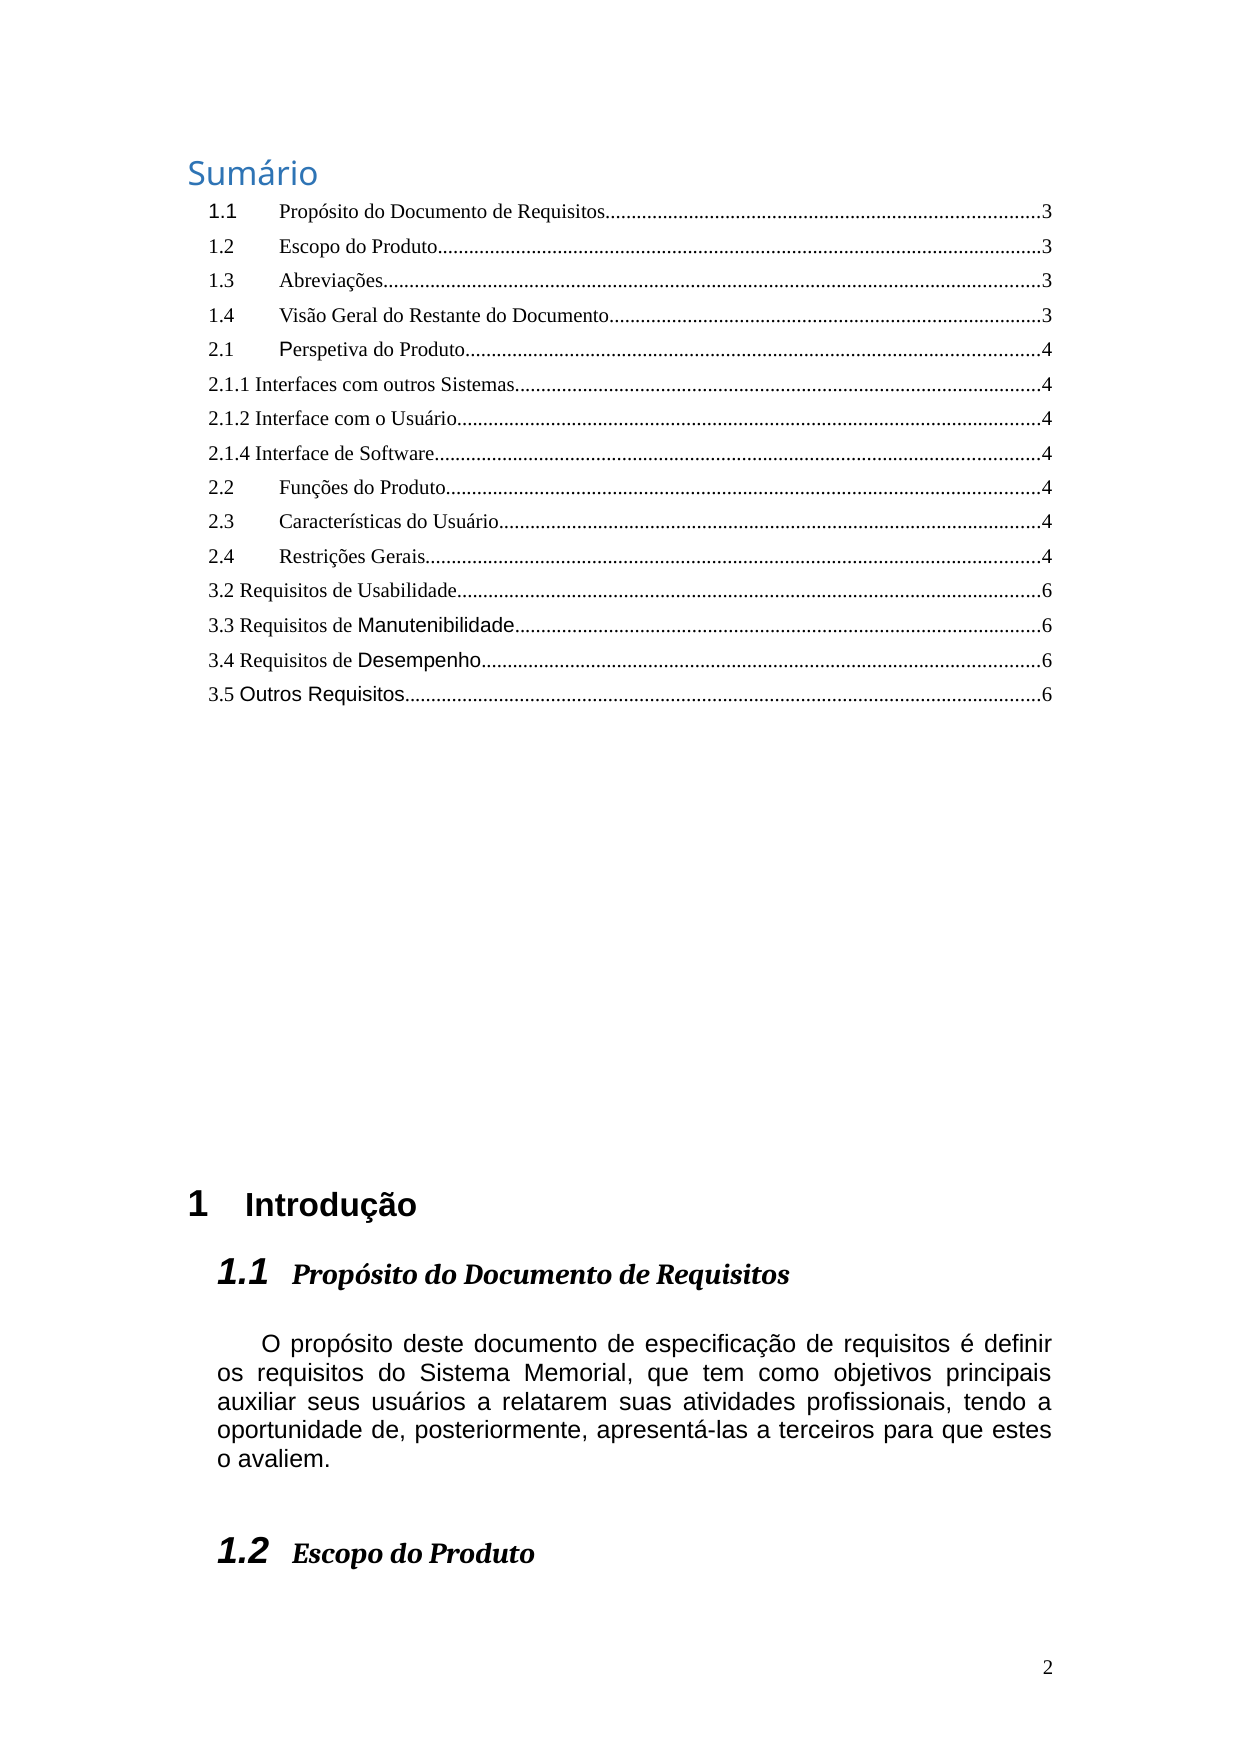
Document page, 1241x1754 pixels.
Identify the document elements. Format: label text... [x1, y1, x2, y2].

text 2.1.1 Interfaces com outros Sistemas. 4 [208, 372, 1053, 396]
text 3.2 Requisitos de Usabilidade 6 [208, 578, 1053, 602]
text 3.3 Requisitos de Manutenibilidade 6 [208, 613, 1053, 637]
text 1.4 Visão Geral do Restante do Documento 3 [208, 302, 1053, 327]
text 2.1.4 Interface de Software 4 [208, 441, 1053, 464]
subtitle Escopo do Produto [217, 1528, 1053, 1571]
list Introdução [187, 1181, 1053, 1224]
subtitle Sumário [187, 150, 1053, 195]
text 1.1 Propósito do Documento de Requisitos 3 [208, 199, 1053, 223]
text O propósito deste documento de especificação de requisitos é definir os requisitos do Sistema Memorial, que tem como objetivos principais auxiliar seus usuários a relatarem suas atividades profissionais, tendo a oportunidade de, posteriormente, apresentá-las a terceiros para que estes o avaliem. [217, 1329, 1053, 1473]
subtitle Propósito do Documento de Requisitos [217, 1249, 1053, 1292]
text 1.3 Abreviações 3 [208, 268, 1053, 292]
text 3.4 Requisitos de Desempenho 6 [208, 647, 1053, 672]
text 2.3 Características do Usuário 4 [208, 509, 1053, 533]
text 2.2 Funções do Produto 4 [208, 475, 1053, 499]
text 3.5 Outros Requisitos 6 [208, 682, 1053, 706]
text 2.1.2 Interface com o Usuário 4 [208, 406, 1053, 430]
text 2.1 Perspetiva do Produto 4 [208, 337, 1053, 361]
text 1.2 Escopo do Produto 3 [208, 233, 1053, 258]
text 2.4 Restrições Gerais 4 [208, 544, 1053, 568]
